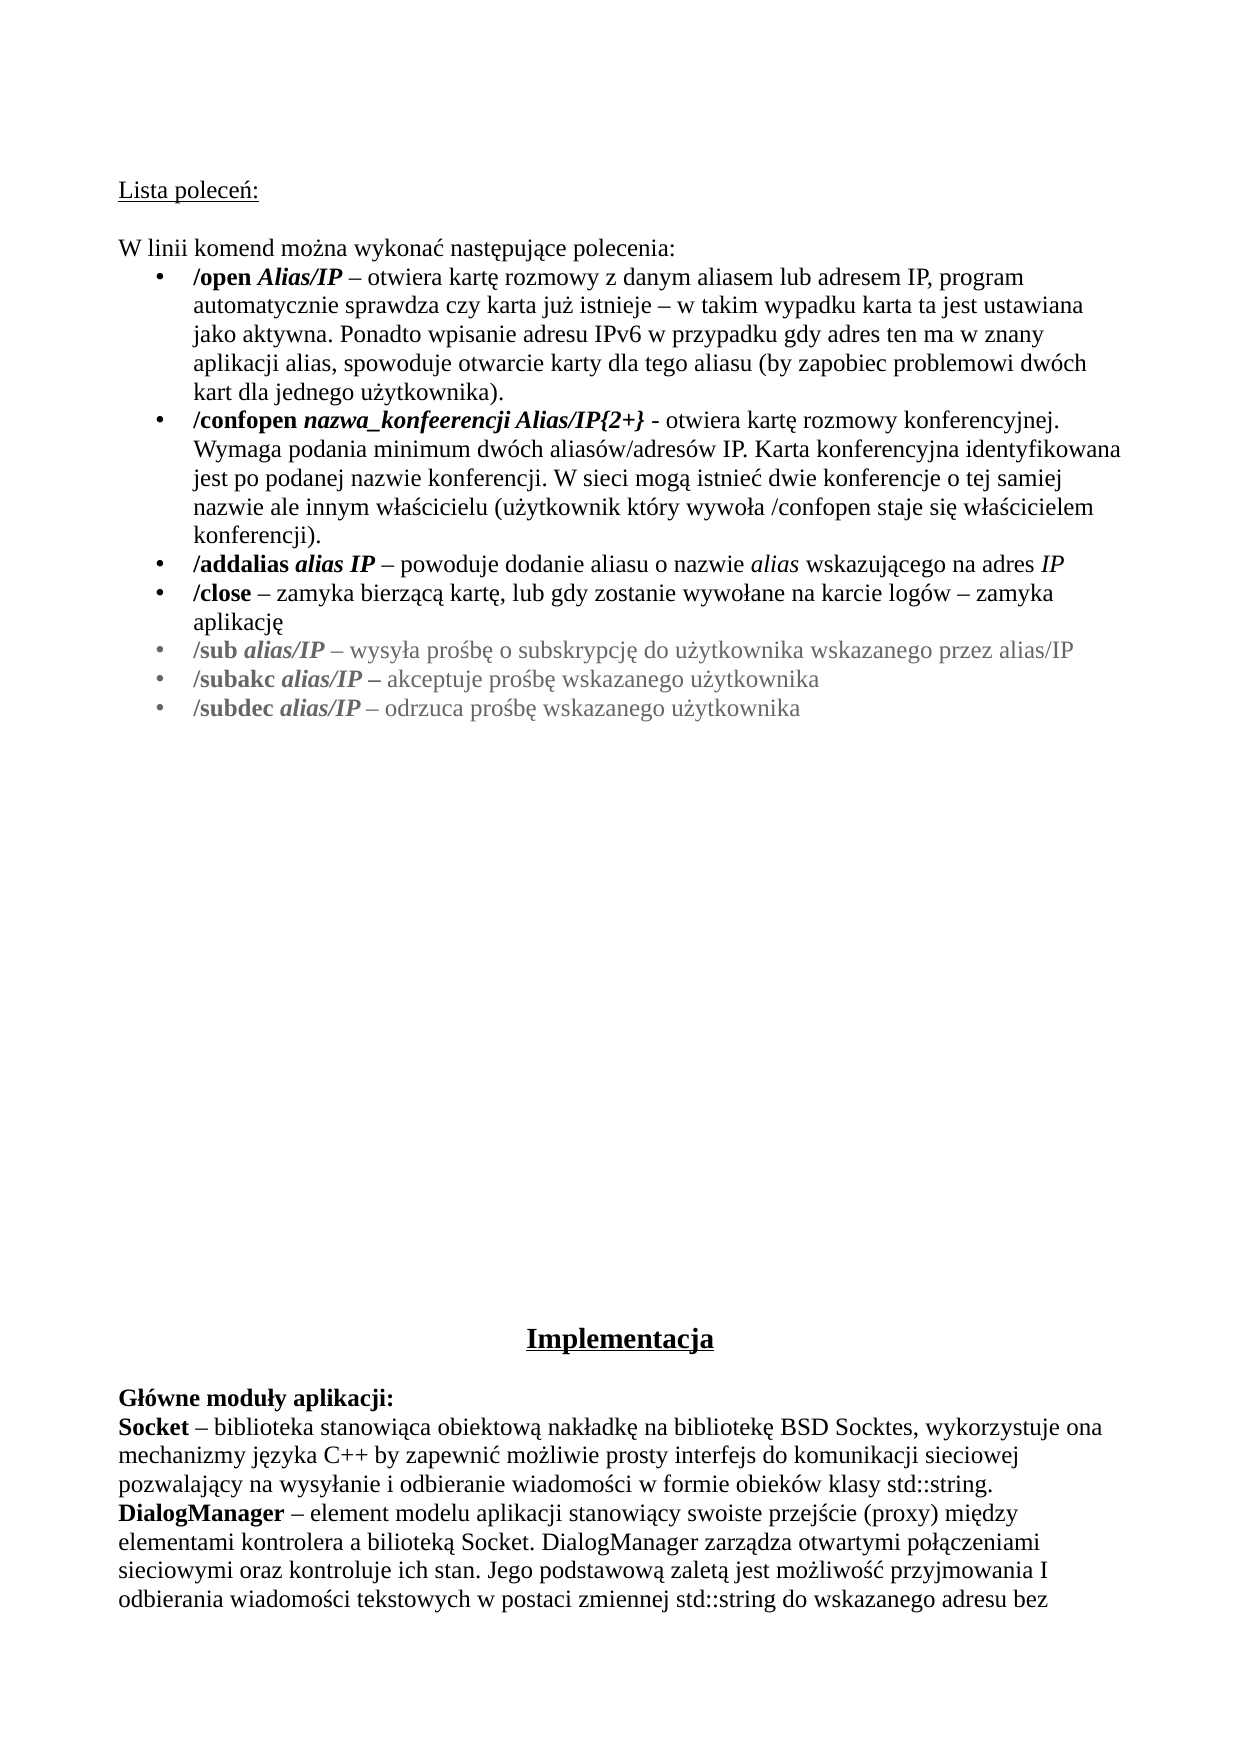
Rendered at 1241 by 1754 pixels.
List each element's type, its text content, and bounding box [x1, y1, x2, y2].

text Główne moduły aplikacji: [118, 1383, 1122, 1412]
list /sub alias/IP – wysyła prośbę o subskrypcję do użytkownika wskazanego przez alias/IP [156, 636, 1122, 664]
list /subakc alias/IP – akceptuje prośbę wskazanego użytkownika [156, 664, 1122, 693]
text DialogManager – element modelu aplikacji stanowiący swoiste przejście (proxy) między elementami kontrolera a bilioteką Socket. DialogManager zarządza otwartymi połączeniami sieciowymi oraz kontroluje ich stan. Jego podstawową zaletą jest możliwość przyjmowania I odbierania wiadomości tekstowych w postaci zmiennej std::string do wskazanego adresu bez [118, 1498, 1122, 1613]
list /addalias alias IP – powoduje dodanie aliasu o nazwie alias wskazującego na adres IP [156, 549, 1122, 578]
list /open Alias/IP – otwiera kartę rozmowy z danym aliasem lub adresem IP, program automatycznie sprawdza czy karta już istnieje – w takim wypadku karta ta jest ustawiana jako aktywna. Ponadto wpisanie adresu IPv6 w przypadku gdy adres ten ma w znany aplikacji alias, spowoduje otwarcie karty dla tego aliasu (by zapobiec problemowi dwóch kart dla jednego użytkownika). [156, 262, 1122, 406]
list /close – zamyka bierzącą kartę, lub gdy zostanie wywołane na karcie logów – zamyka aplikację [156, 578, 1122, 636]
list /subdec alias/IP – odrzuca prośbę wskazanego użytkownika [156, 693, 1122, 722]
text Lista poleceń: [118, 176, 1122, 204]
text Implementacja [118, 1321, 1122, 1354]
text Socket – biblioteka stanowiąca obiektową nakładkę na bibliotekę BSD Socktes, wykorzystuje ona mechanizmy języka C++ by zapewnić możliwie prosty interfejs do komunikacji sieciowej pozwalający na wysyłanie i odbieranie wiadomości w formie obieków klasy std::string. [118, 1412, 1122, 1498]
list /confopen nazwa_konfeerencji Alias/IP{2+} - otwiera kartę rozmowy konferencyjnej. Wymaga podania minimum dwóch aliasów/adresów IP. Karta konferencyjna identyfikowana jest po podanej nazwie konferencji. W sieci mogą istnieć dwie konferencje o tej samiej nazwie ale innym właścicielu (użytkownik który wywoła /confopen staje się właścicielem konferencji). [156, 406, 1122, 549]
text W linii komend można wykonać następujące polecenia: [118, 233, 1122, 262]
